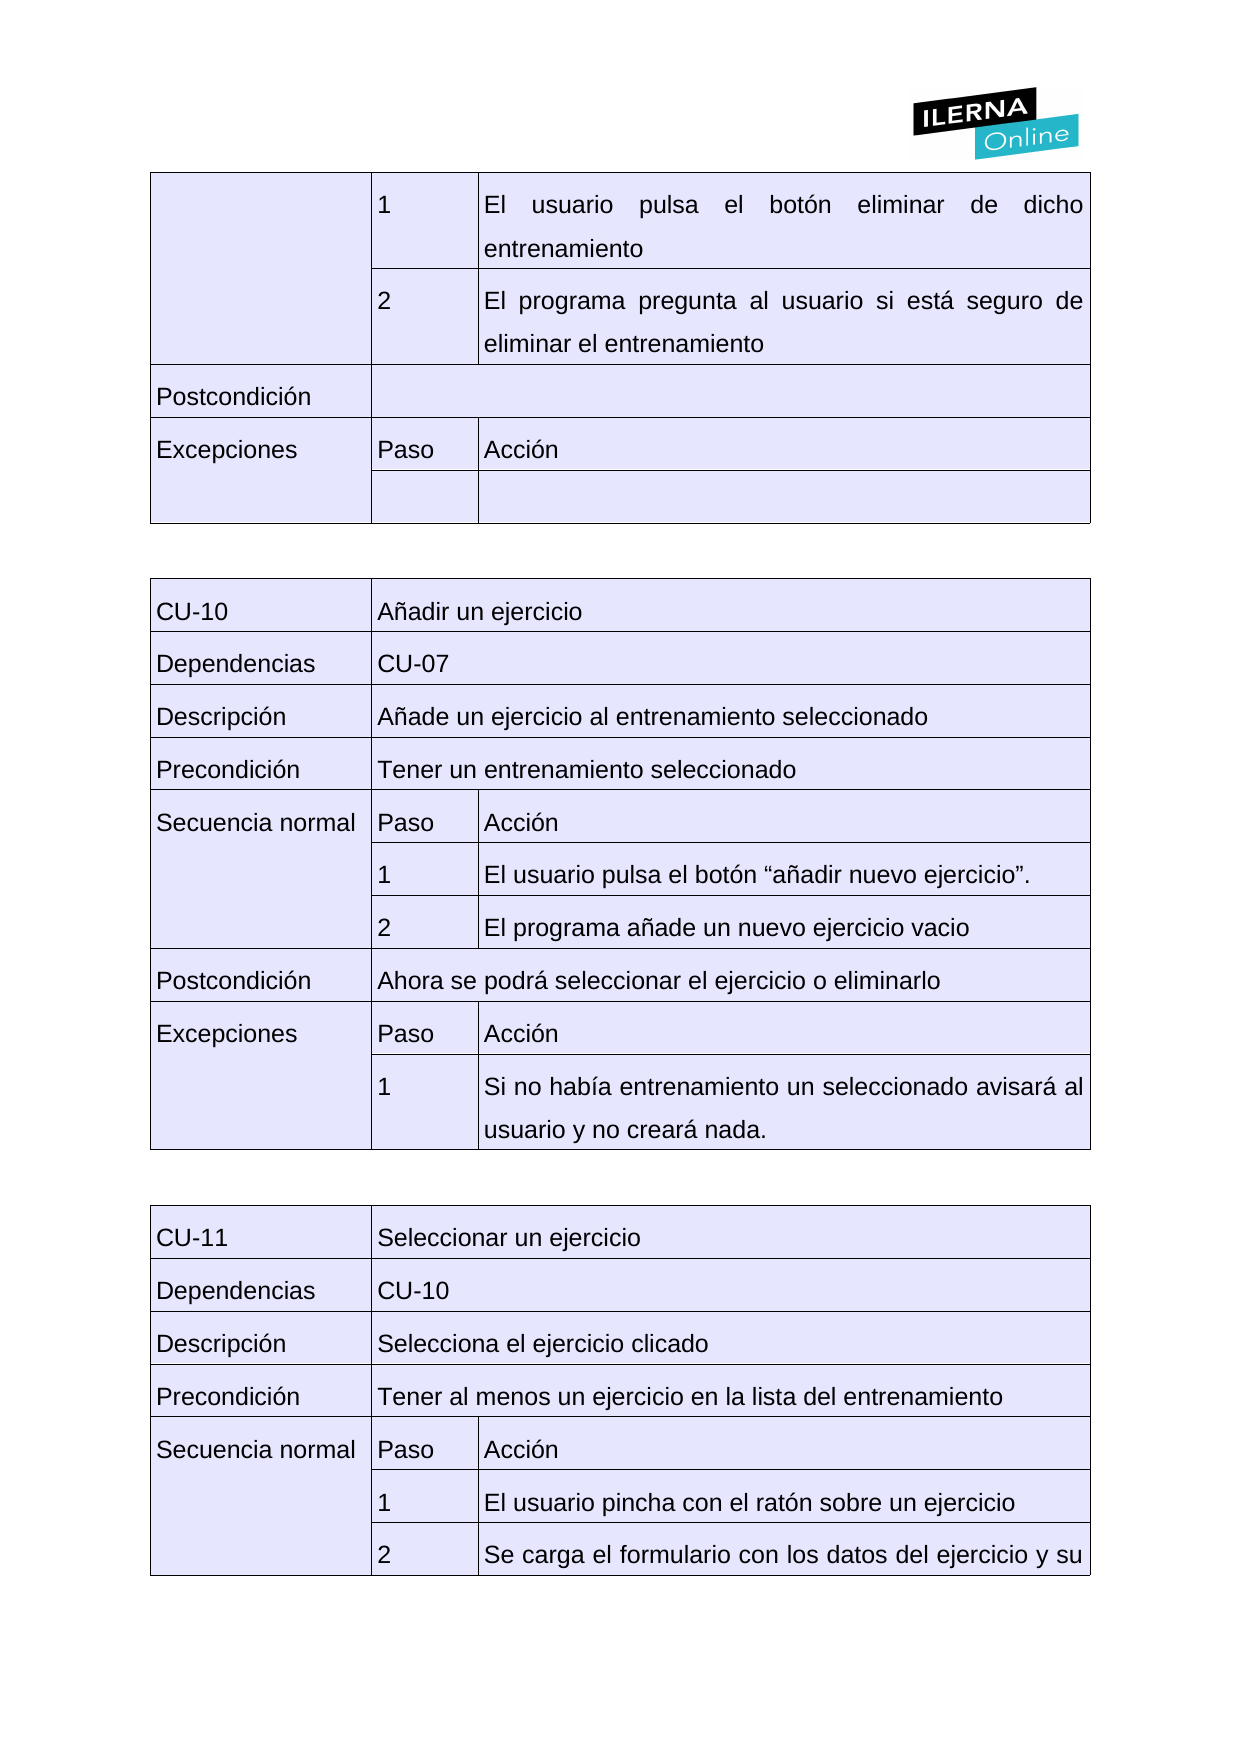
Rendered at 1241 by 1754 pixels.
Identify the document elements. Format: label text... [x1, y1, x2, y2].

table_header CU-11 [151, 1206, 371, 1258]
table_cell CU-10 [372, 1259, 1090, 1311]
table_cell 2 [372, 269, 478, 364]
table_cell 1 [372, 843, 478, 895]
table_cell 1 [372, 1055, 478, 1149]
table_cell Dependencias [151, 632, 371, 684]
table_cell Se carga el formulario con los datos del ejercicio y su [479, 1523, 1090, 1575]
picture [908, 87, 1084, 160]
table_cell Acción [479, 418, 1090, 469]
table_cell [372, 365, 1090, 417]
table_cell Ahora se podrá seleccionar el ejercicio o eliminarlo [372, 949, 1090, 1001]
table_cell Descripción [151, 1312, 371, 1363]
table_header Seleccionar un ejercicio [372, 1206, 1090, 1258]
table_cell Selecciona el ejercicio clicado [372, 1312, 1090, 1363]
table_cell Si no había entrenamiento un seleccionado avisará al usuario y no creará nada. [479, 1055, 1090, 1149]
table_cell [372, 471, 478, 522]
table_cell Tener un entrenamiento seleccionado [372, 738, 1090, 789]
table_header Añadir un ejercicio [372, 579, 1090, 631]
table_cell El usuario pincha con el ratón sobre un ejercicio [479, 1470, 1090, 1522]
table_cell Paso [372, 1417, 478, 1469]
table_cell Secuencia normal [151, 1417, 371, 1575]
table_cell Tener al menos un ejercicio en la lista del entrenamiento [372, 1365, 1090, 1416]
table_cell Acción [479, 1002, 1090, 1053]
table_cell El usuario pulsa el botón eliminar de dicho entrenamiento [479, 173, 1090, 268]
table_cell Dependencias [151, 1259, 371, 1311]
table_cell Secuencia normal [151, 790, 371, 948]
table_cell 2 [372, 896, 478, 948]
table_cell Descripción [151, 685, 371, 737]
table_cell Acción [479, 1417, 1090, 1469]
table_cell 1 [372, 1470, 478, 1522]
table_cell Paso [372, 790, 478, 842]
table_cell Precondición [151, 738, 371, 789]
table_cell Excepciones [151, 1002, 371, 1149]
table_cell El programa añade un nuevo ejercicio vacio [479, 896, 1090, 948]
table_cell CU-07 [372, 632, 1090, 684]
table_cell [151, 173, 371, 364]
table_cell 2 [372, 1523, 478, 1575]
table_cell Excepciones [151, 418, 371, 522]
table_cell Postcondición [151, 365, 371, 417]
table_cell Paso [372, 418, 478, 469]
table_cell El programa pregunta al usuario si está seguro de eliminar el entrenamiento [479, 269, 1090, 364]
table_cell Añade un ejercicio al entrenamiento seleccionado [372, 685, 1090, 737]
table_cell Paso [372, 1002, 478, 1053]
table_cell [479, 471, 1090, 522]
table_cell Postcondición [151, 949, 371, 1001]
table_header CU-10 [151, 579, 371, 631]
table_cell Acción [479, 790, 1090, 842]
table_cell Precondición [151, 1365, 371, 1416]
table_cell El usuario pulsa el botón “añadir nuevo ejercicio”. [479, 843, 1090, 895]
table_cell 1 [372, 173, 478, 268]
